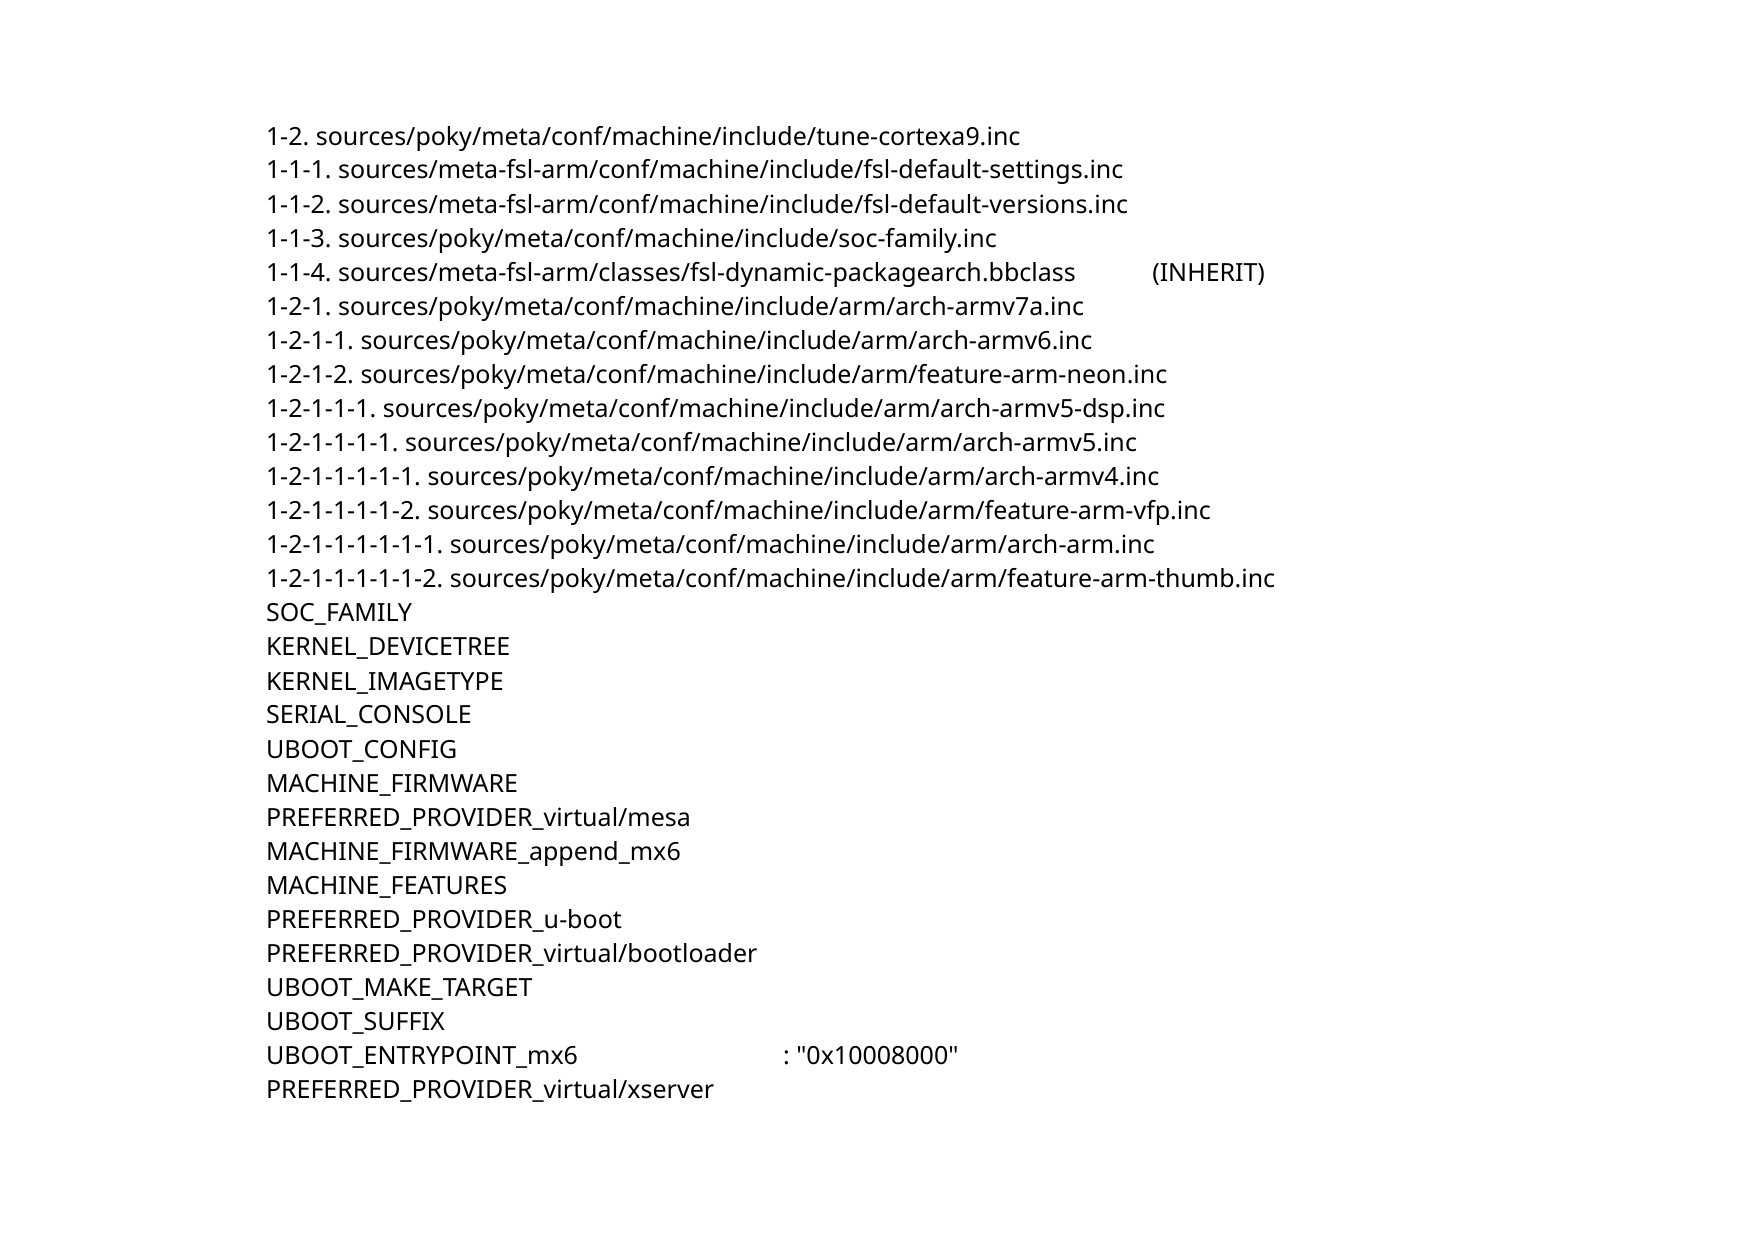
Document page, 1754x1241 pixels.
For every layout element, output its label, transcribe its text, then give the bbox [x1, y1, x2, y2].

text PREFERRED_PROVIDER_u-boot [118, 902, 1636, 936]
text 1-2-1-1-1-1-2. sources/poky/meta/conf/machine/include/arm/feature-arm-vfp.inc [118, 493, 1636, 527]
text 1-1-4. sources/meta-fsl-arm/classes/fsl-dynamic-packagearch.bbclass (INHERIT) [118, 254, 1636, 288]
text 1-1-1. sources/meta-fsl-arm/conf/machine/include/fsl-default-settings.inc [118, 152, 1636, 186]
text 1-2-1-1-1-1-1. sources/poky/meta/conf/machine/include/arm/arch-armv4.inc [118, 459, 1636, 493]
text 1-1-3. sources/poky/meta/conf/machine/include/soc-family.inc [118, 220, 1636, 254]
text 1-2. sources/poky/meta/conf/machine/include/tune-cortexa9.inc [118, 118, 1636, 152]
text MACHINE_FIRMWARE_append_mx6 [118, 833, 1636, 867]
text 1-2-1-2. sources/poky/meta/conf/machine/include/arm/feature-arm-neon.inc [118, 357, 1636, 391]
text 1-2-1-1-1-1. sources/poky/meta/conf/machine/include/arm/arch-armv5.inc [118, 425, 1636, 459]
text SOC_FAMILY [118, 595, 1636, 629]
text UBOOT_MAKE_TARGET [118, 970, 1636, 1004]
text UBOOT_ENTRYPOINT_mx6 : "0x10008000" [118, 1038, 1636, 1072]
text 1-1-2. sources/meta-fsl-arm/conf/machine/include/fsl-default-versions.inc [118, 186, 1636, 220]
text PREFERRED_PROVIDER_virtual/xserver [118, 1072, 1636, 1106]
text 1-2-1-1. sources/poky/meta/conf/machine/include/arm/arch-armv6.inc [118, 322, 1636, 357]
text PREFERRED_PROVIDER_virtual/mesa [118, 799, 1636, 833]
text MACHINE_FEATURES [118, 867, 1636, 902]
text KERNEL_DEVICETREE [118, 629, 1636, 663]
text MACHINE_FIRMWARE [118, 765, 1636, 799]
text PREFERRED_PROVIDER_virtual/bootloader [118, 936, 1636, 970]
text UBOOT_CONFIG [118, 731, 1636, 765]
text 1-2-1. sources/poky/meta/conf/machine/include/arm/arch-armv7a.inc [118, 288, 1636, 322]
text UBOOT_SUFFIX [118, 1004, 1636, 1038]
text 1-2-1-1-1-1-1-1. sources/poky/meta/conf/machine/include/arm/arch-arm.inc [118, 527, 1636, 561]
text 1-2-1-1-1. sources/poky/meta/conf/machine/include/arm/arch-armv5-dsp.inc [118, 391, 1636, 425]
text SERIAL_CONSOLE [118, 697, 1636, 731]
text 1-2-1-1-1-1-1-2. sources/poky/meta/conf/machine/include/arm/feature-arm-thumb.inc [118, 561, 1636, 595]
text KERNEL_IMAGETYPE [118, 663, 1636, 697]
